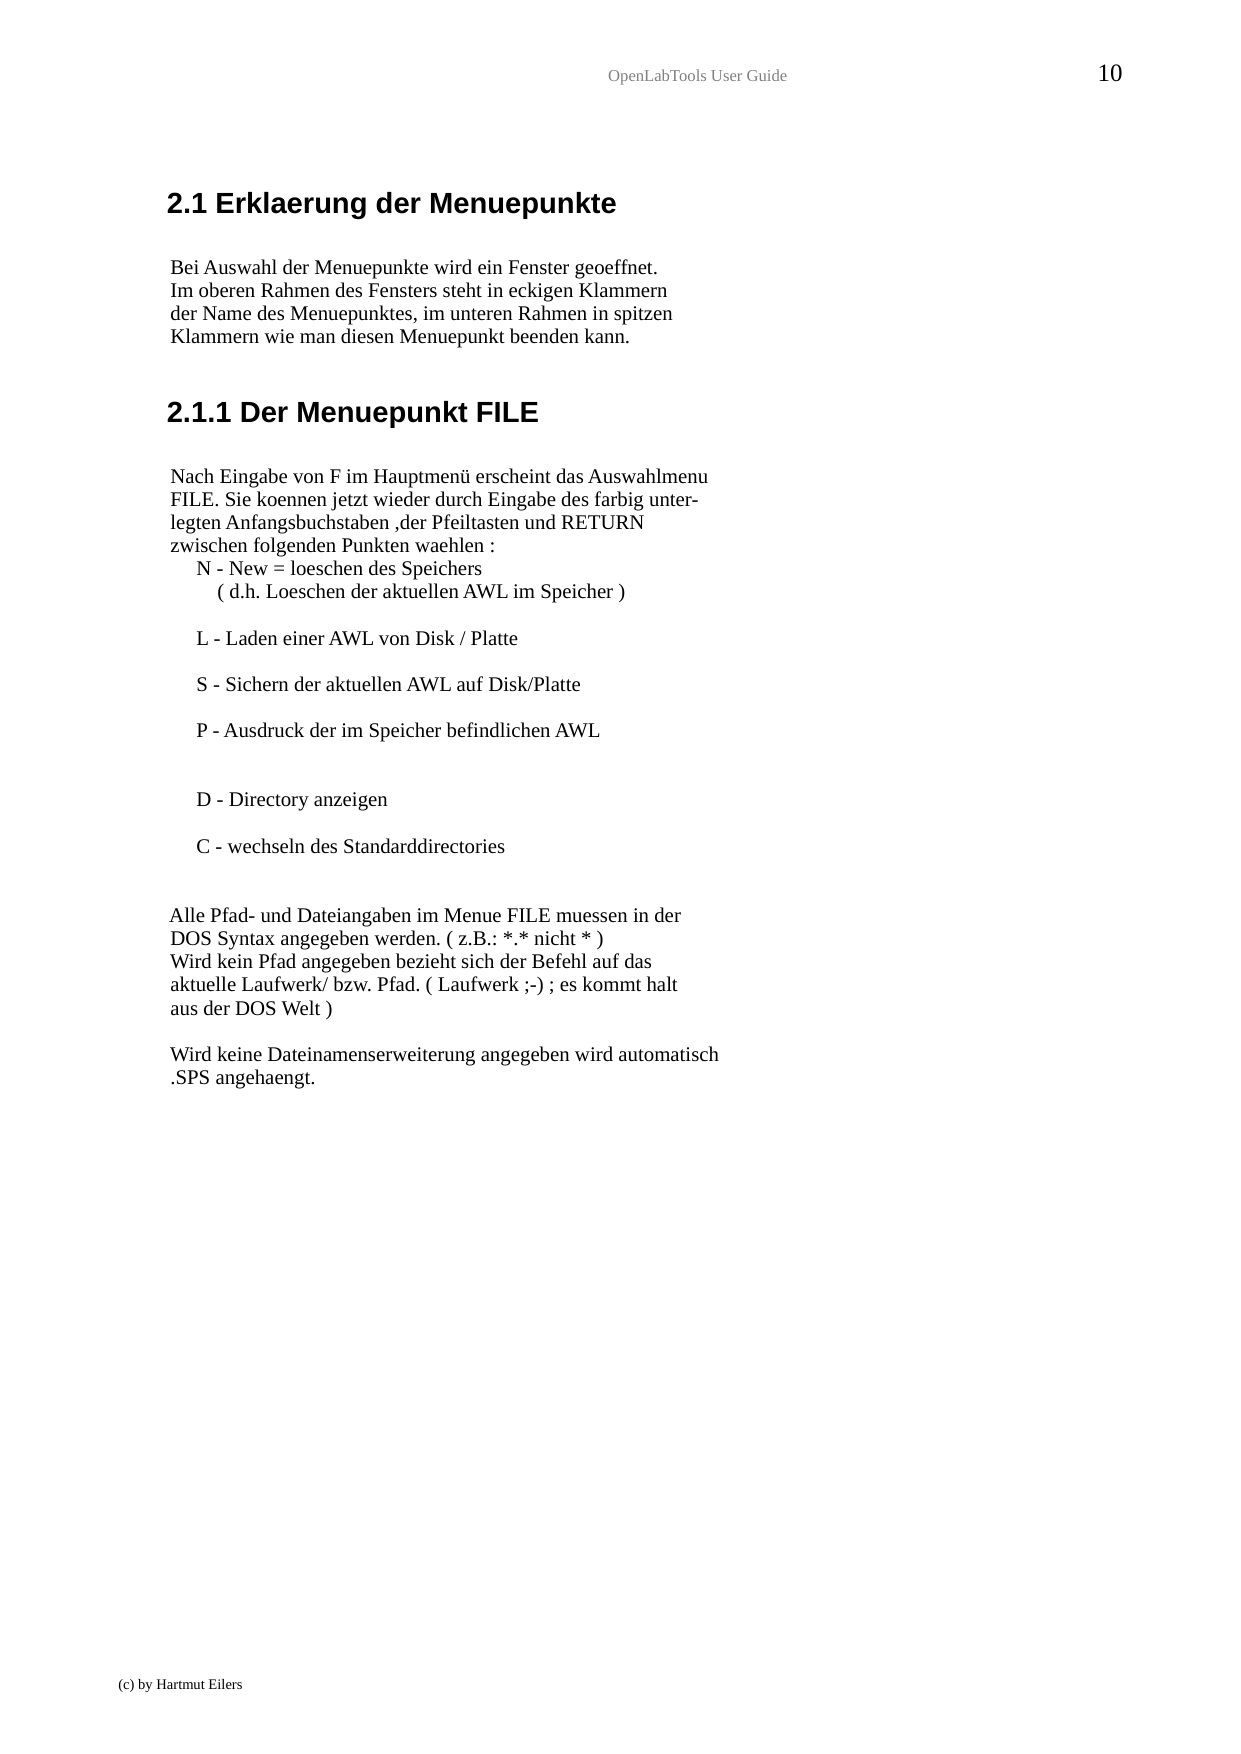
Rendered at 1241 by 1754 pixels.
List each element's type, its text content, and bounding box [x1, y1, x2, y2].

text Klammern wie man diesen Menuepunkt beenden kann. [118, 325, 1122, 348]
text L - Laden einer AWL von Disk / Platte [118, 626, 1122, 649]
text P - Ausdruck der im Speicher befindlichen AWL [118, 719, 1122, 742]
text FILE. Sie koennen jetzt wieder durch Eingabe des farbig unter- [118, 488, 1122, 511]
text Im oberen Rahmen des Fensters steht in eckigen Klammern [118, 279, 1122, 302]
text Wird keine Dateinamenserweiterung angegeben wird automatisch [118, 1043, 1122, 1066]
text legten Anfangsbuchstaben ,der Pfeiltasten und RETURN [118, 511, 1122, 534]
text Nach Eingabe von F im Hauptmenü erscheint das Auswahlmenu [118, 464, 1122, 488]
text D - Directory anzeigen [118, 788, 1122, 811]
text aktuelle Laufwerk/ bzw. Pfad. ( Laufwerk ;-) ; es kommt halt [118, 973, 1122, 996]
text zwischen folgenden Punkten waehlen : [118, 534, 1122, 557]
subtitle 2.1.1 Der Menuepunkt FILE [118, 396, 1122, 429]
text der Name des Menuepunktes, im unteren Rahmen in spitzen [118, 302, 1122, 325]
text C - wechseln des Standarddirectories [118, 834, 1122, 858]
text Wird kein Pfad angegeben bezieht sich der Befehl auf das [118, 950, 1122, 973]
text Bei Auswahl der Menuepunkte wird ein Fenster geoeffnet. [118, 256, 1122, 279]
text .SPS angehaengt. [118, 1066, 1122, 1089]
text Alle Pfad- und Dateiangaben im Menue FILE muessen in der [118, 904, 1122, 927]
text DOS Syntax angegeben werden. ( z.B.: *.* nicht * ) [118, 927, 1122, 950]
text S - Sichern der aktuellen AWL auf Disk/Platte [118, 673, 1122, 696]
text aus der DOS Welt ) [118, 996, 1122, 1019]
subtitle 2.1 Erklaerung der Menuepunkte [118, 187, 1122, 220]
text N - New = loeschen des Speichers [118, 557, 1122, 580]
text ( d.h. Loeschen der aktuellen AWL im Speicher ) [118, 580, 1122, 603]
